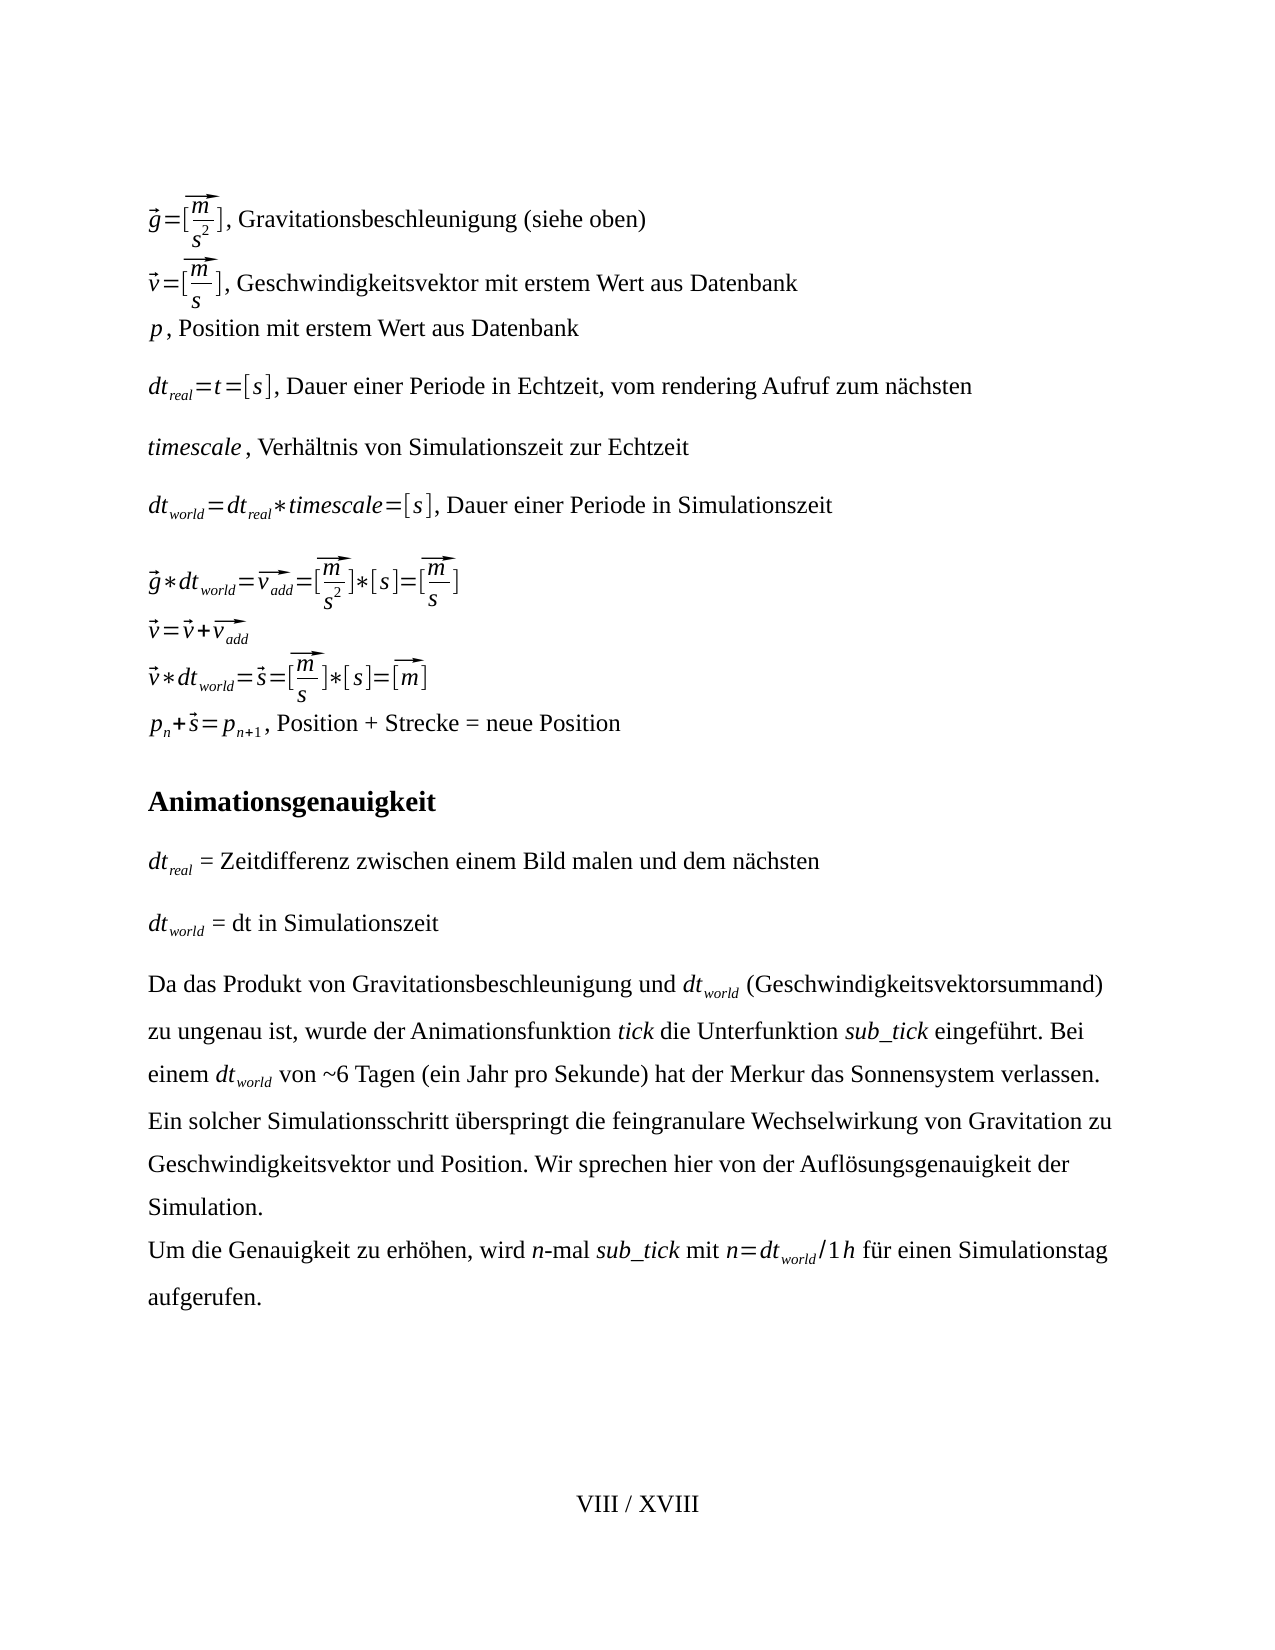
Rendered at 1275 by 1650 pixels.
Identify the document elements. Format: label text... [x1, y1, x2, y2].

text = Zeitdifferenz zwischen einem Bild malen und dem nächsten [148, 846, 1127, 879]
text Um die Genauigkeit zu erhöhen, wird n-mal sub_tick mit für einen Simulationstag aufgerufen. [148, 1235, 1127, 1311]
text = dt in Simulationszeit [148, 908, 1127, 940]
text Da das Produkt von Gravitationsbeschleunigung und (Geschwindigkeitsvektorsummand) zu ungenau ist, wurde der Animationsfunktion tick die Unterfunktion sub_tick eingeführt. Bei einem von ~6 Tagen (ein Jahr pro Sekunde) hat der Merkur das Sonnensystem verlassen. Ein solcher Simulationsschritt überspringt die feingranulare Wechselwirkung von Gravitation zu Geschwindigkeitsvektor und Position. Wir sprechen hier von der Auflösungsgenauigkeit der Simulation. [148, 969, 1127, 1221]
subtitle Animationsgenauigkeit [148, 784, 1127, 817]
